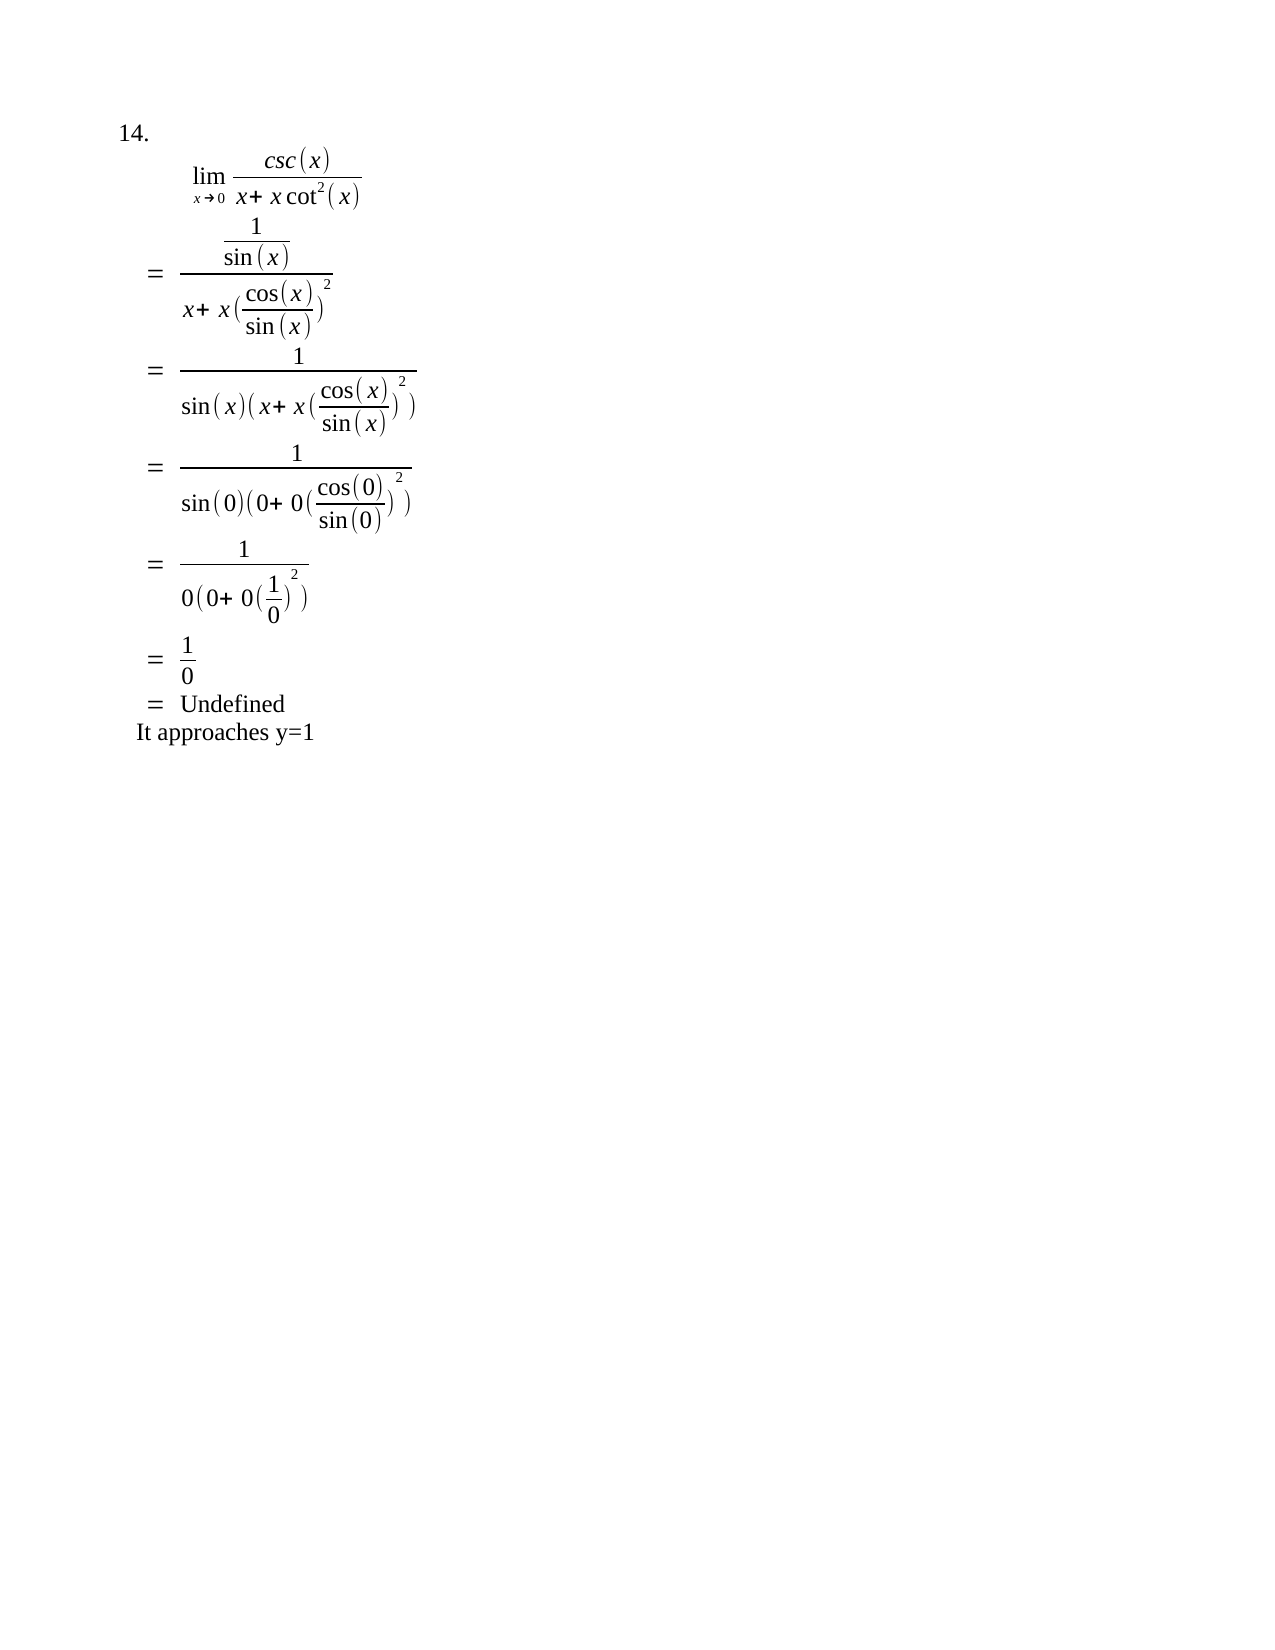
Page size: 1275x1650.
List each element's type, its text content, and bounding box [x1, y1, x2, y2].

text 14. [118, 118, 1157, 147]
